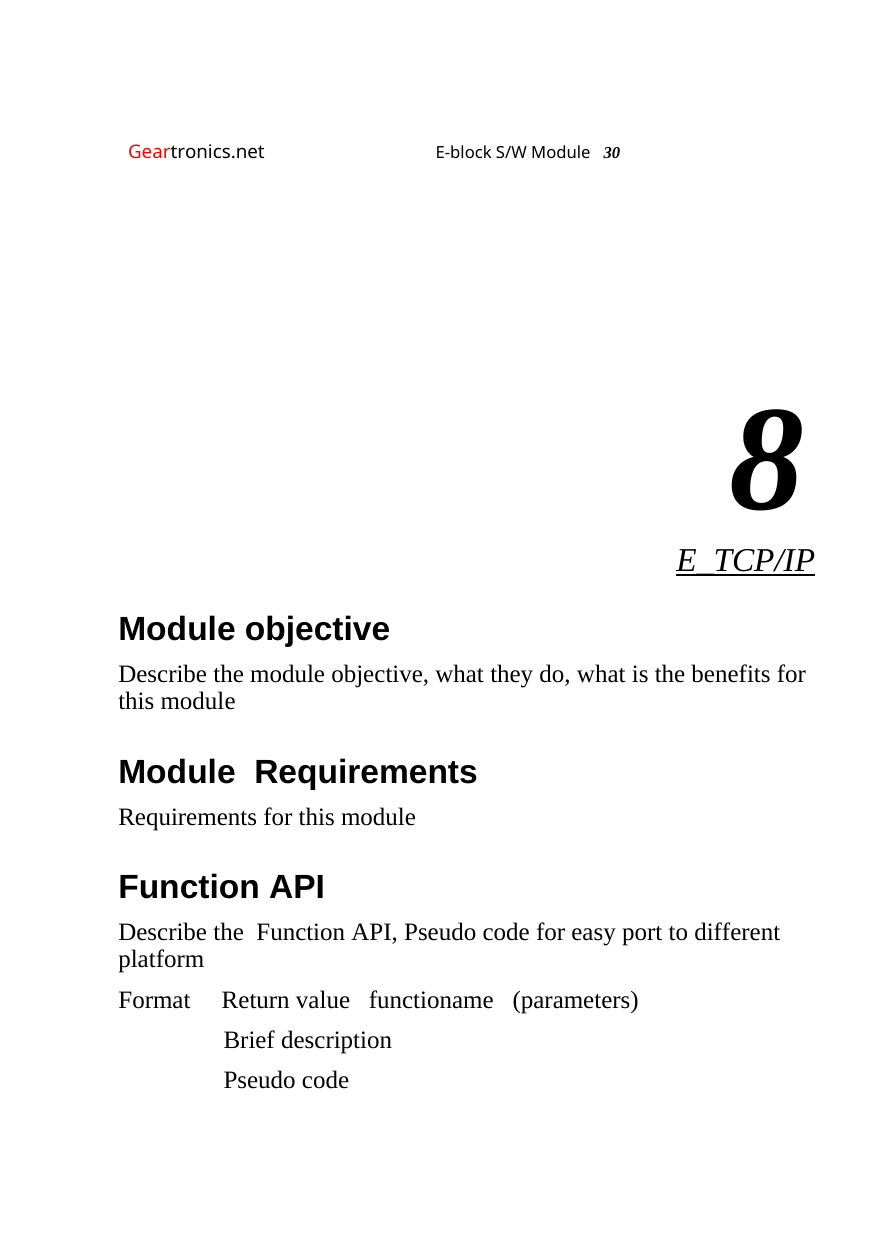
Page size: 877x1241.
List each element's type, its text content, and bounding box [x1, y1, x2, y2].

subtitle Module Requirements [118, 753, 818, 790]
subtitle Function API [118, 868, 818, 905]
text Describe the module objective, what they do, what is the benefits for this module [118, 660, 818, 715]
text 8 [118, 376, 818, 542]
text Describe the Function API, Pseudo code for easy port to different platform [118, 918, 818, 973]
text Requirements for this module [118, 803, 818, 830]
text Format Return value functioname (parameters) [118, 986, 818, 1013]
title E_TCP/IP [118, 542, 818, 579]
text Brief description [118, 1026, 818, 1054]
text Pseudo code [118, 1066, 818, 1094]
subtitle Module objective [118, 610, 818, 647]
